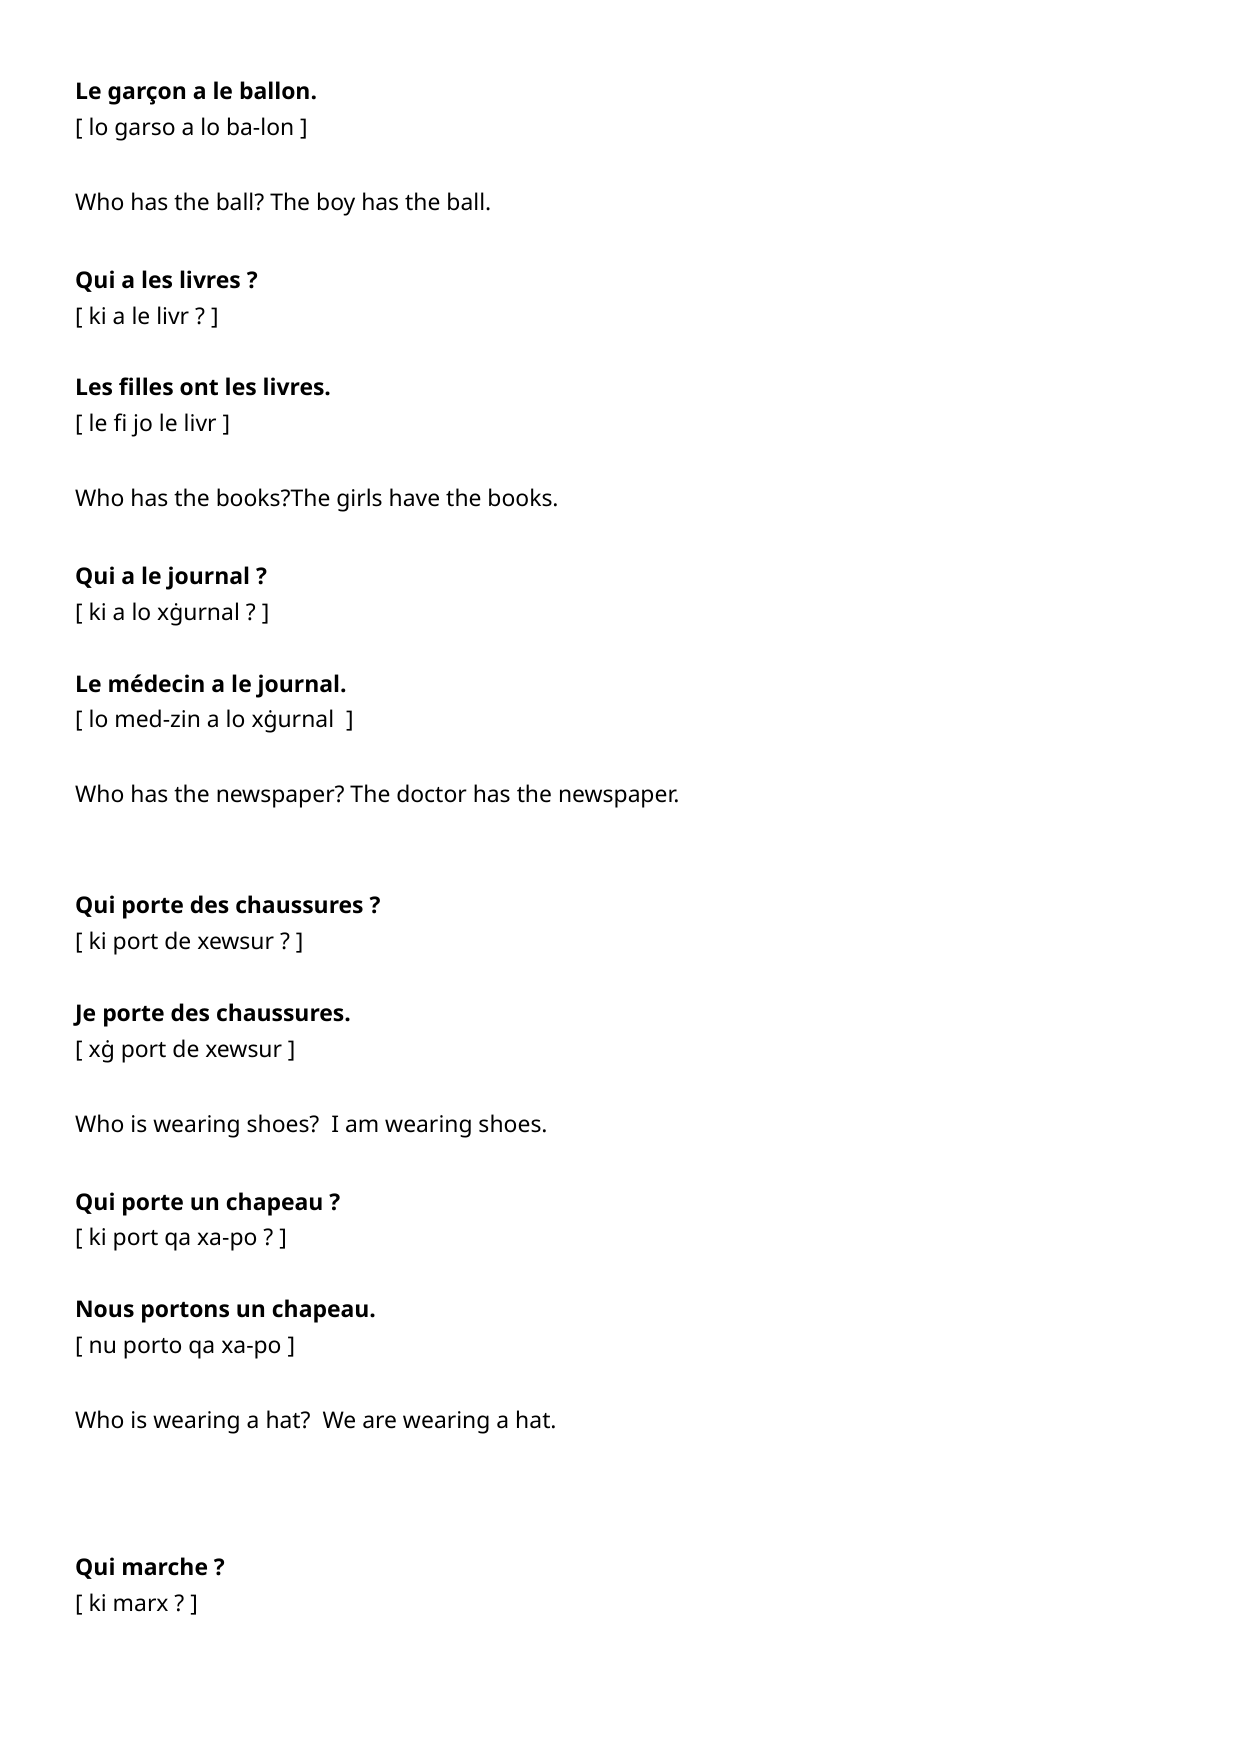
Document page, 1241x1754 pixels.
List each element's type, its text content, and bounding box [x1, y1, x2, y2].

text Qui marche ? [ ki marx ? ] [75, 1479, 1165, 1651]
text Qui a le journal ? [ ki a lo xġurnal ? ] [75, 560, 1165, 660]
text Who has the newspaper? The doctor has the newspaper. [75, 742, 1165, 809]
text Who is wearing shoes? I am wearing shoes. [75, 1072, 1165, 1139]
text Le garçon a le ballon. [ lo garso a lo ba-lon ] [75, 75, 1165, 142]
text Who has the books?The girls have the books. [75, 446, 1165, 513]
text Qui a les livres ? [ ki a le livr ? ] [75, 264, 1165, 364]
text Qui porte un chapeau ? [ ki port qa xa-po ? ] [75, 1185, 1165, 1286]
text Nous portons un chapeau. [ nu porto qa xa-po ] [75, 1293, 1165, 1360]
text Qui porte des chaussures ? [ ki port de xewsur ? ] [75, 817, 1165, 989]
text Le médecin a le journal. [ lo med-zin a lo xġurnal ] [75, 667, 1165, 735]
text Who is wearing a hat? We are wearing a hat. [75, 1368, 1165, 1471]
text Je porte des chaussures. [ xġ port de xewsur ] [75, 997, 1165, 1064]
text Les filles ont les livres. [ le fi jo le livr ] [75, 371, 1165, 438]
text Who has the ball? The boy has the ball. [75, 150, 1165, 217]
